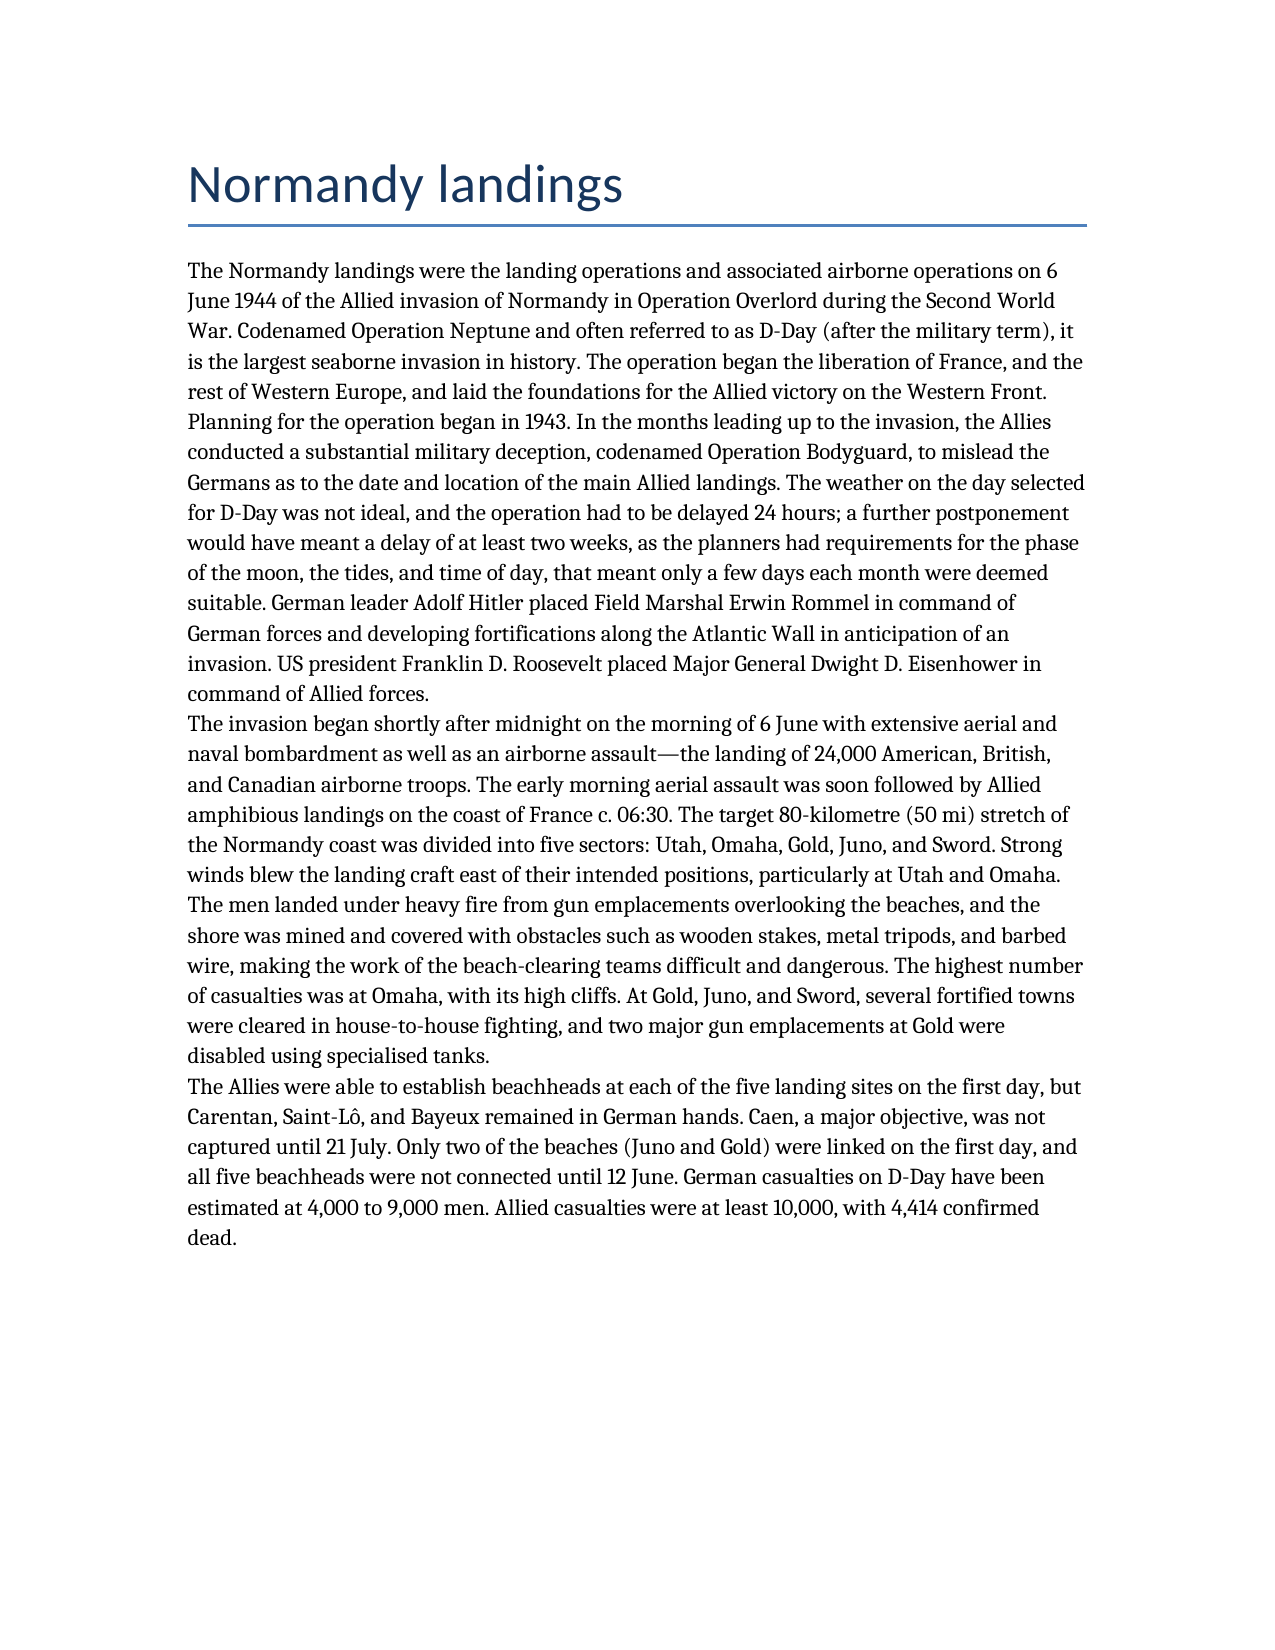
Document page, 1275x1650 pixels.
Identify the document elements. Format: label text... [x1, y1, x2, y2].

title Normandy landings [187, 150, 1087, 227]
text The Normandy landings were the landing operations and associated airborne operations on 6 June 1944 of the Allied invasion of Normandy in Operation Overlord during the Second World War. Codenamed Operation Neptune and often referred to as D-Day (after the military term), it is the largest seaborne invasion in history. The operation began the liberation of France, and the rest of Western Europe, and laid the foundations for the Allied victory on the Western Front. Planning for the operation began in 1943. In the months leading up to the invasion, the Allies conducted a substantial military deception, codenamed Operation Bodyguard, to mislead the Germans as to the date and location of the main Allied landings. The weather on the day selected for D-Day was not ideal, and the operation had to be delayed 24 hours; a further postponement would have meant a delay of at least two weeks, as the planners had requirements for the phase of the moon, the tides, and time of day, that meant only a few days each month were deemed suitable. German leader Adolf Hitler placed Field Marshal Erwin Rommel in command of German forces and developing fortifications along the Atlantic Wall in anticipation of an invasion. US president Franklin D. Roosevelt placed Major General Dwight D. Eisenhower in command of Allied forces. The invasion began shortly after midnight on the morning of 6 June with extensive aerial and naval bombardment as well as an airborne assault—the landing of 24,000 American, British, and Canadian airborne troops. The early morning aerial assault was soon followed by Allied amphibious landings on the coast of France c. 06:30. The target 80-kilometre (50 mi) stretch of the Normandy coast was divided into five sectors: Utah, Omaha, Gold, Juno, and Sword. Strong winds blew the landing craft east of their intended positions, particularly at Utah and Omaha. The men landed under heavy fire from gun emplacements overlooking the beaches, and the shore was mined and covered with obstacles such as wooden stakes, metal tripods, and barbed wire, making the work of the beach-clearing teams difficult and dangerous. The highest number of casualties was at Omaha, with its high cliffs. At Gold, Juno, and Sword, several fortified towns were cleared in house-to-house fighting, and two major gun emplacements at Gold were disabled using specialised tanks. The Allies were able to establish beachheads at each of the five landing sites on the first day, but Carentan, Saint-Lô, and Bayeux remained in German hands. Caen, a major objective, was not captured until 21 July. Only two of the beaches (Juno and Gold) were linked on the first day, and all five beachheads were not connected until 12 June. German casualties on D-Day have been estimated at 4,000 to 9,000 men. Allied casualties were at least 10,000, with 4,414 confirmed dead. [187, 258, 1087, 1251]
